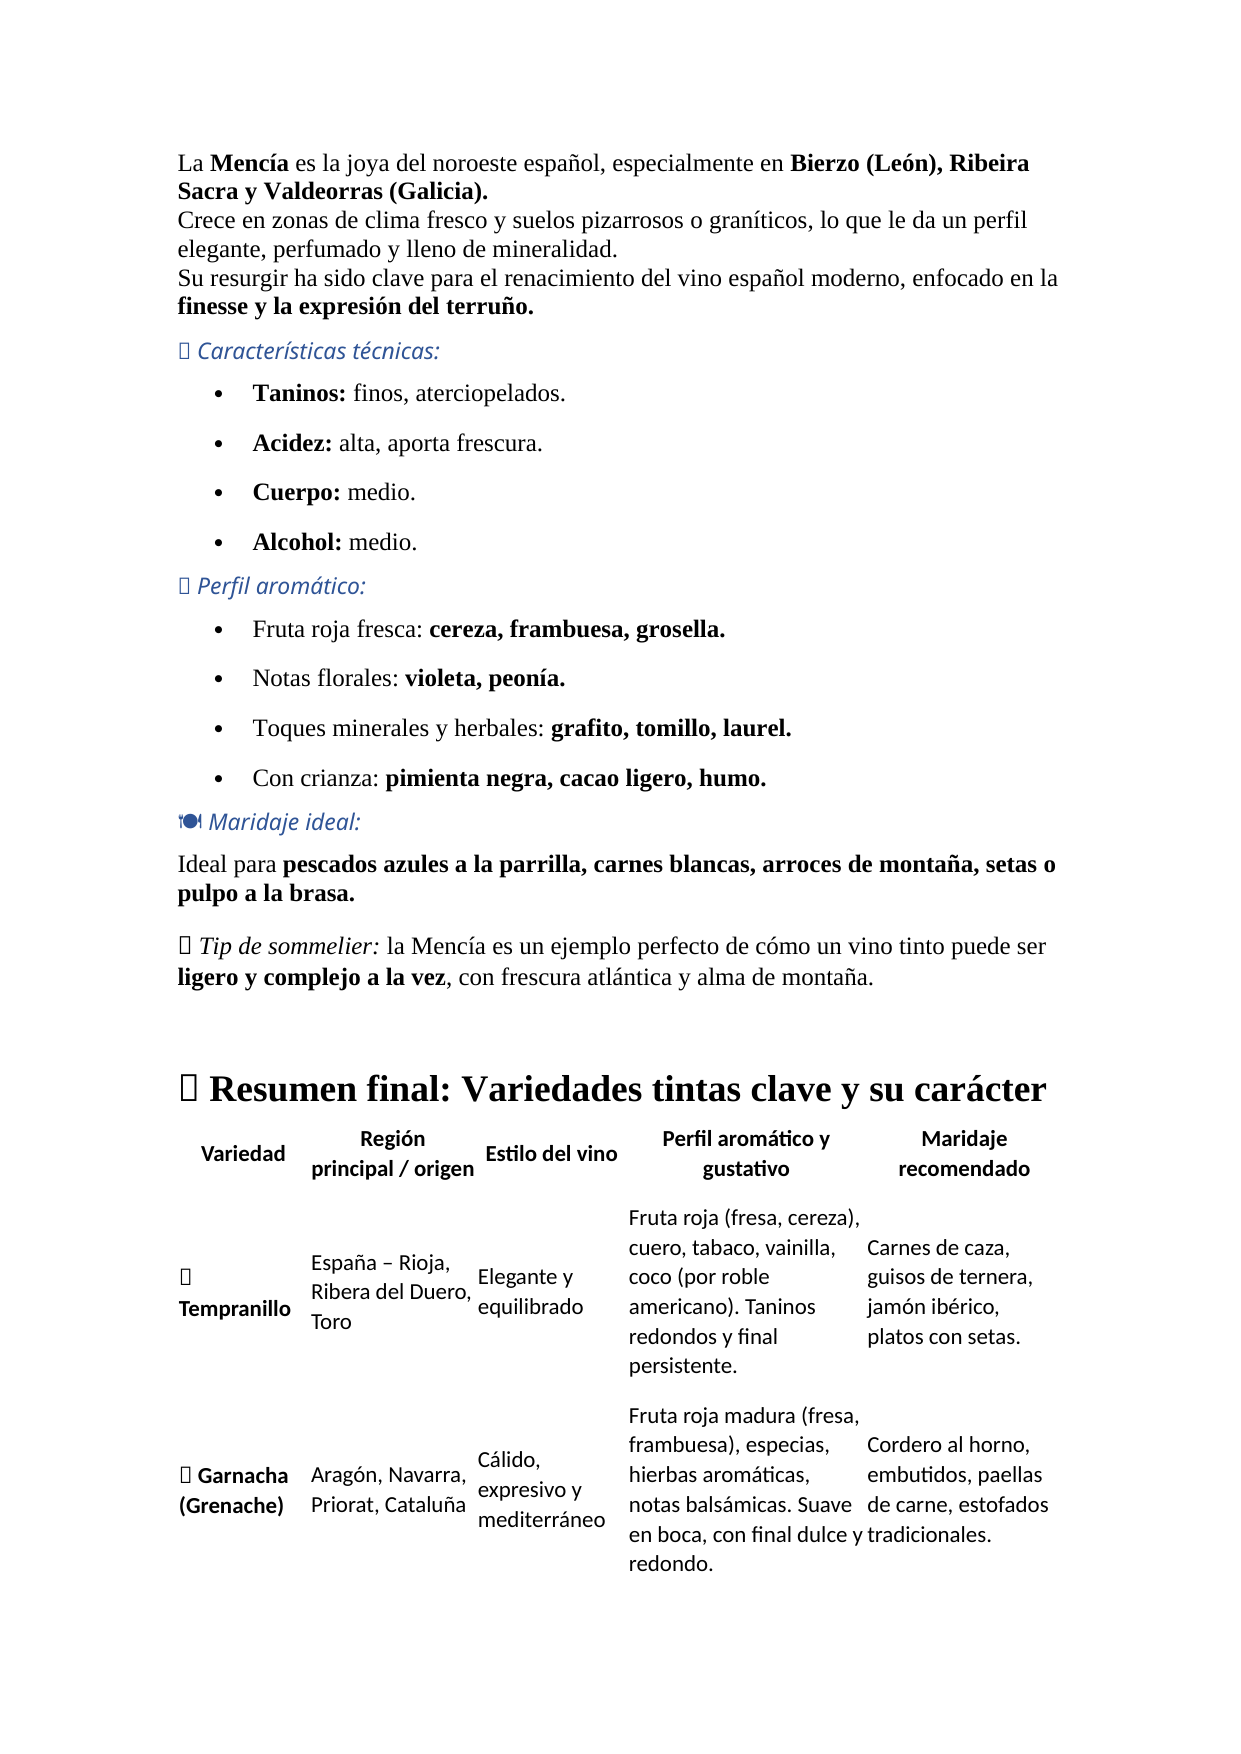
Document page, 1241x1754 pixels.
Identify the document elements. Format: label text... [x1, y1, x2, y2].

list Taninos: finos, aterciopelados. [215, 378, 1063, 407]
subtitle 🌿 Resumen final: Variedades tintas clave y su carácter [177, 1061, 1063, 1112]
table_cell Fruta roja madura (fresa, frambuesa), especias, hierbas aromáticas, notas balsámicas. Suave en boca, con final dulce y redondo. [627, 1399, 865, 1597]
table_header Variedad [177, 1123, 309, 1202]
subtitle 🍽 Maridaje ideal: [177, 806, 1063, 837]
list Fruta roja fresca: cereza, frambuesa, grosella. [215, 614, 1063, 643]
table_cell Cordero al horno, embutidos, paellas de carne, estofados tradicionales. [865, 1399, 1063, 1597]
table_header Estilo del vino [476, 1123, 627, 1202]
table_cell 🍇 Garnacha (Grenache) [177, 1399, 309, 1597]
table_cell 🍇 Tempranillo [177, 1202, 309, 1399]
list Acidez: alta, aporta frescura. [215, 428, 1063, 457]
text La Mencía es la joya del noroeste español, especialmente en Bierzo (León), Ribeira Sacra y Valdeorras (Galicia). Crece en zonas de clima fresco y suelos pizarrosos o graníticos, lo que le da un perfil elegante, perfumado y lleno de mineralidad. Su resurgir ha sido clave para el renacimiento del vino español moderno, enfocado en la finesse y la expresión del terruño. [177, 148, 1063, 320]
table_cell Aragón, Navarra, Priorat, Cataluña [309, 1399, 476, 1597]
table_header Región principal / origen [309, 1123, 476, 1202]
table_cell España – Rioja, Ribera del Duero, Toro [309, 1202, 476, 1399]
table_cell Elegante y equilibrado [476, 1202, 627, 1399]
list Alcohol: medio. [215, 527, 1063, 556]
table_header Maridaje recomendado [865, 1123, 1063, 1202]
list Toques minerales y herbales: grafito, tomillo, laurel. [215, 713, 1063, 742]
subtitle 🧪 Características técnicas: [177, 335, 1063, 366]
list Con crianza: pimienta negra, cacao ligero, humo. [215, 763, 1063, 791]
text Ideal para pescados azules a la parrilla, carnes blancas, arroces de montaña, setas o pulpo a la brasa. [177, 849, 1063, 907]
subtitle 🌿 Perfil aromático: [177, 570, 1063, 602]
table_cell Fruta roja (fresa, cereza), cuero, tabaco, vainilla, coco (por roble americano). Taninos redondos y final persistente. [627, 1202, 865, 1399]
text 💬 Tip de sommelier: la Mencía es un ejemplo perfecto de cómo un vino tinto puede ser ligero y complejo a la vez, con frescura atlántica y alma de montaña. [177, 928, 1063, 991]
list Notas florales: violeta, peonía. [215, 663, 1063, 692]
table_cell Cálido, expresivo y mediterráneo [476, 1399, 627, 1597]
table_cell Carnes de caza, guisos de ternera, jamón ibérico, platos con setas. [865, 1202, 1063, 1399]
table_header Perfil aromático y gustativo [627, 1123, 865, 1202]
list Cuerpo: medio. [215, 477, 1063, 506]
